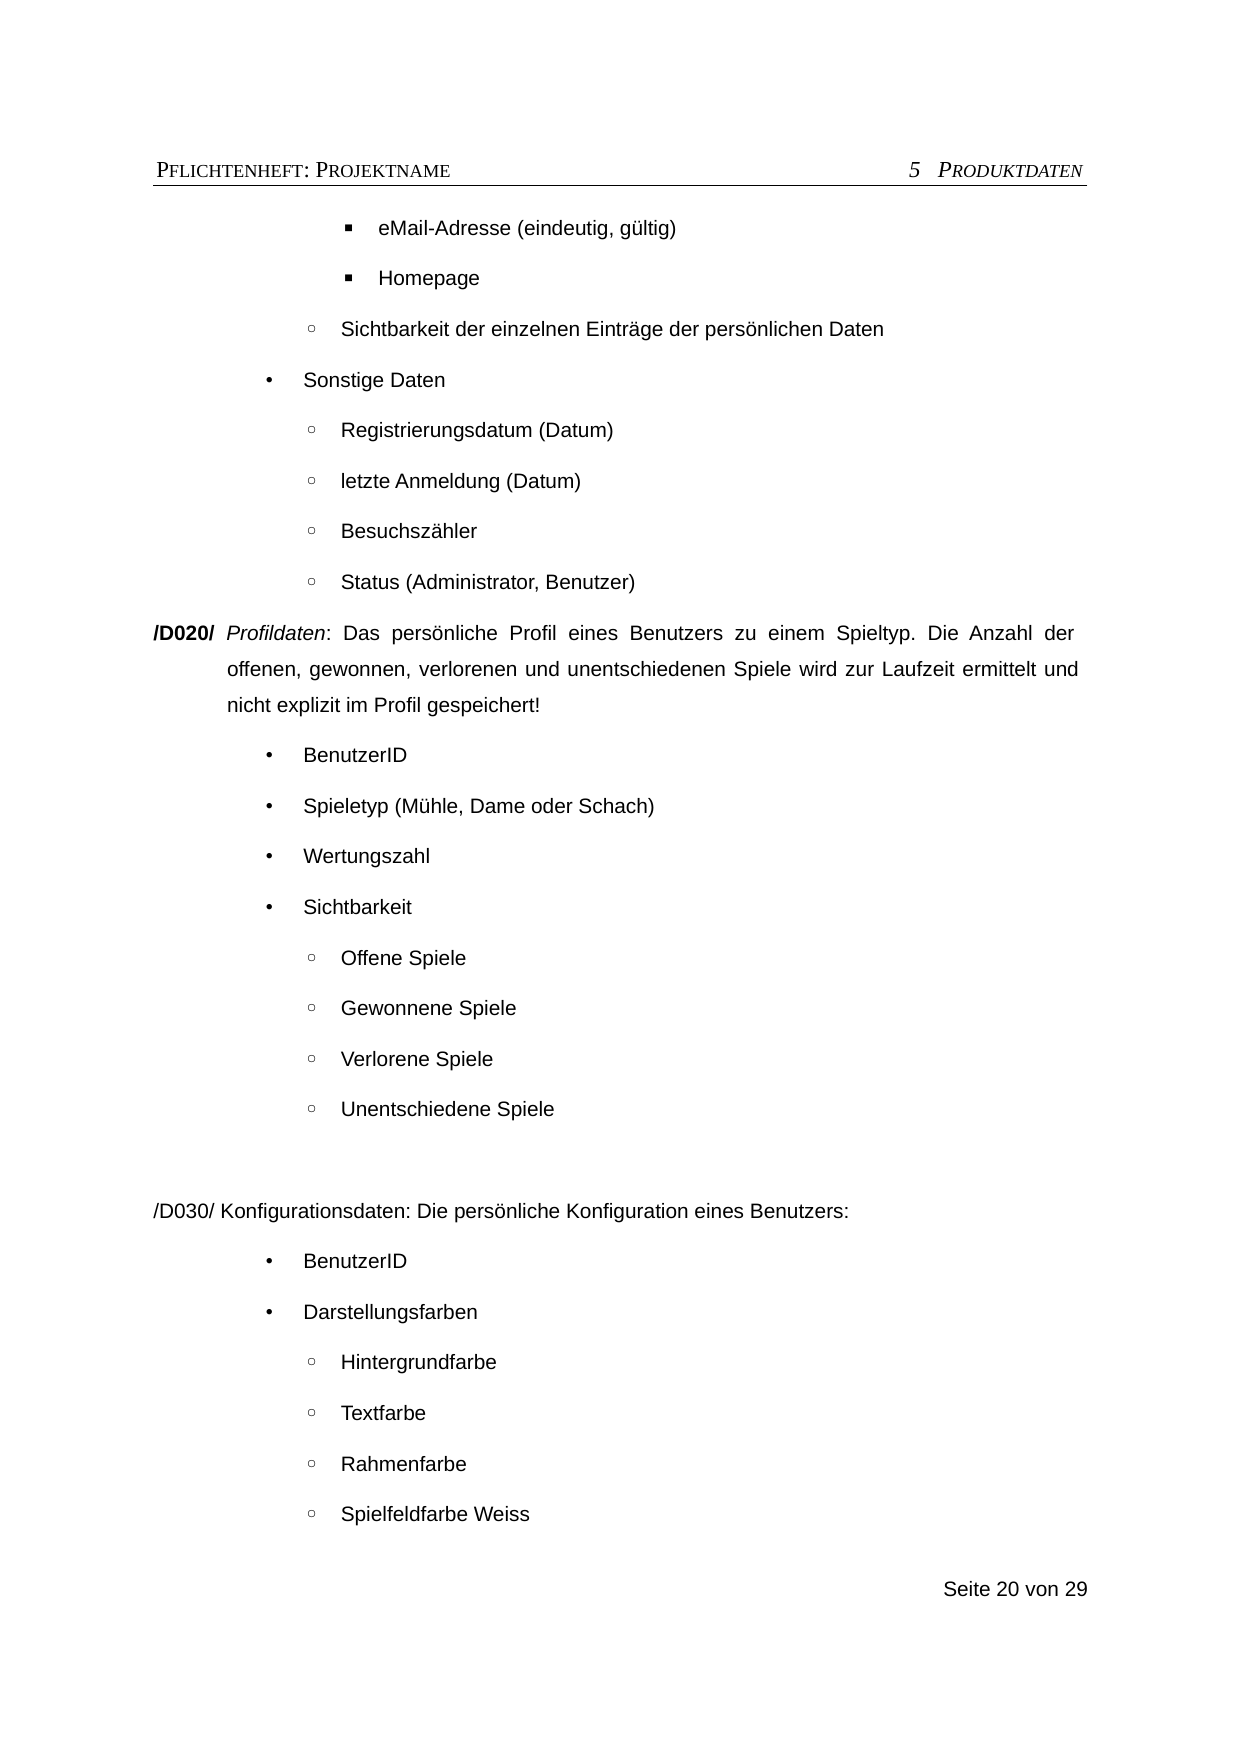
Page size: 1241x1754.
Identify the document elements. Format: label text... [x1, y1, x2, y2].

list Sichtbarkeit [266, 895, 1087, 919]
list Rahmenfarbe [303, 1451, 1087, 1476]
list Spieletyp (Mühle, Dame oder Schach) [266, 793, 1087, 818]
list Status (Administrator, Benutzer) [303, 570, 1087, 594]
list Unentschiedene Spiele [303, 1097, 1087, 1121]
list Homepage [341, 266, 1087, 290]
list eMail-Adresse (eindeutig, gültig) [341, 216, 1087, 239]
list Sichtbarkeit der einzelnen Einträge der persönlichen Daten [303, 317, 1087, 341]
list Sonstige Daten [266, 367, 1087, 391]
list Wertungszahl [266, 844, 1087, 868]
list Offene Spiele [303, 945, 1087, 969]
list letzte Anmeldung (Datum) [303, 469, 1087, 493]
text /D030/ Konfigurationsdaten: Die persönliche Konfiguration eines Benutzers: [153, 1198, 1087, 1222]
list Gewonnene Spiele [303, 996, 1087, 1020]
list BenutzerID [266, 1249, 1087, 1273]
list Spielfeldfarbe Weiss [303, 1502, 1087, 1526]
list Textfarbe [303, 1401, 1087, 1425]
list Darstellungsfarben [266, 1299, 1087, 1324]
list Hintergrundfarbe [303, 1350, 1087, 1374]
text /D020/ Profildaten: Das persönliche Profil eines Benutzers zu einem Spieltyp. Die Anzahl der offenen, gewonnen, verlorenen und unentschiedenen Spiele wird zur Laufzeit ermittelt und nicht explizit im Profil gespeichert! [153, 621, 1087, 716]
list Besuchszähler [303, 519, 1087, 543]
list BenutzerID [266, 743, 1087, 767]
list Verlorene Spiele [303, 1047, 1087, 1071]
list Registrierungsdatum (Datum) [303, 418, 1087, 442]
